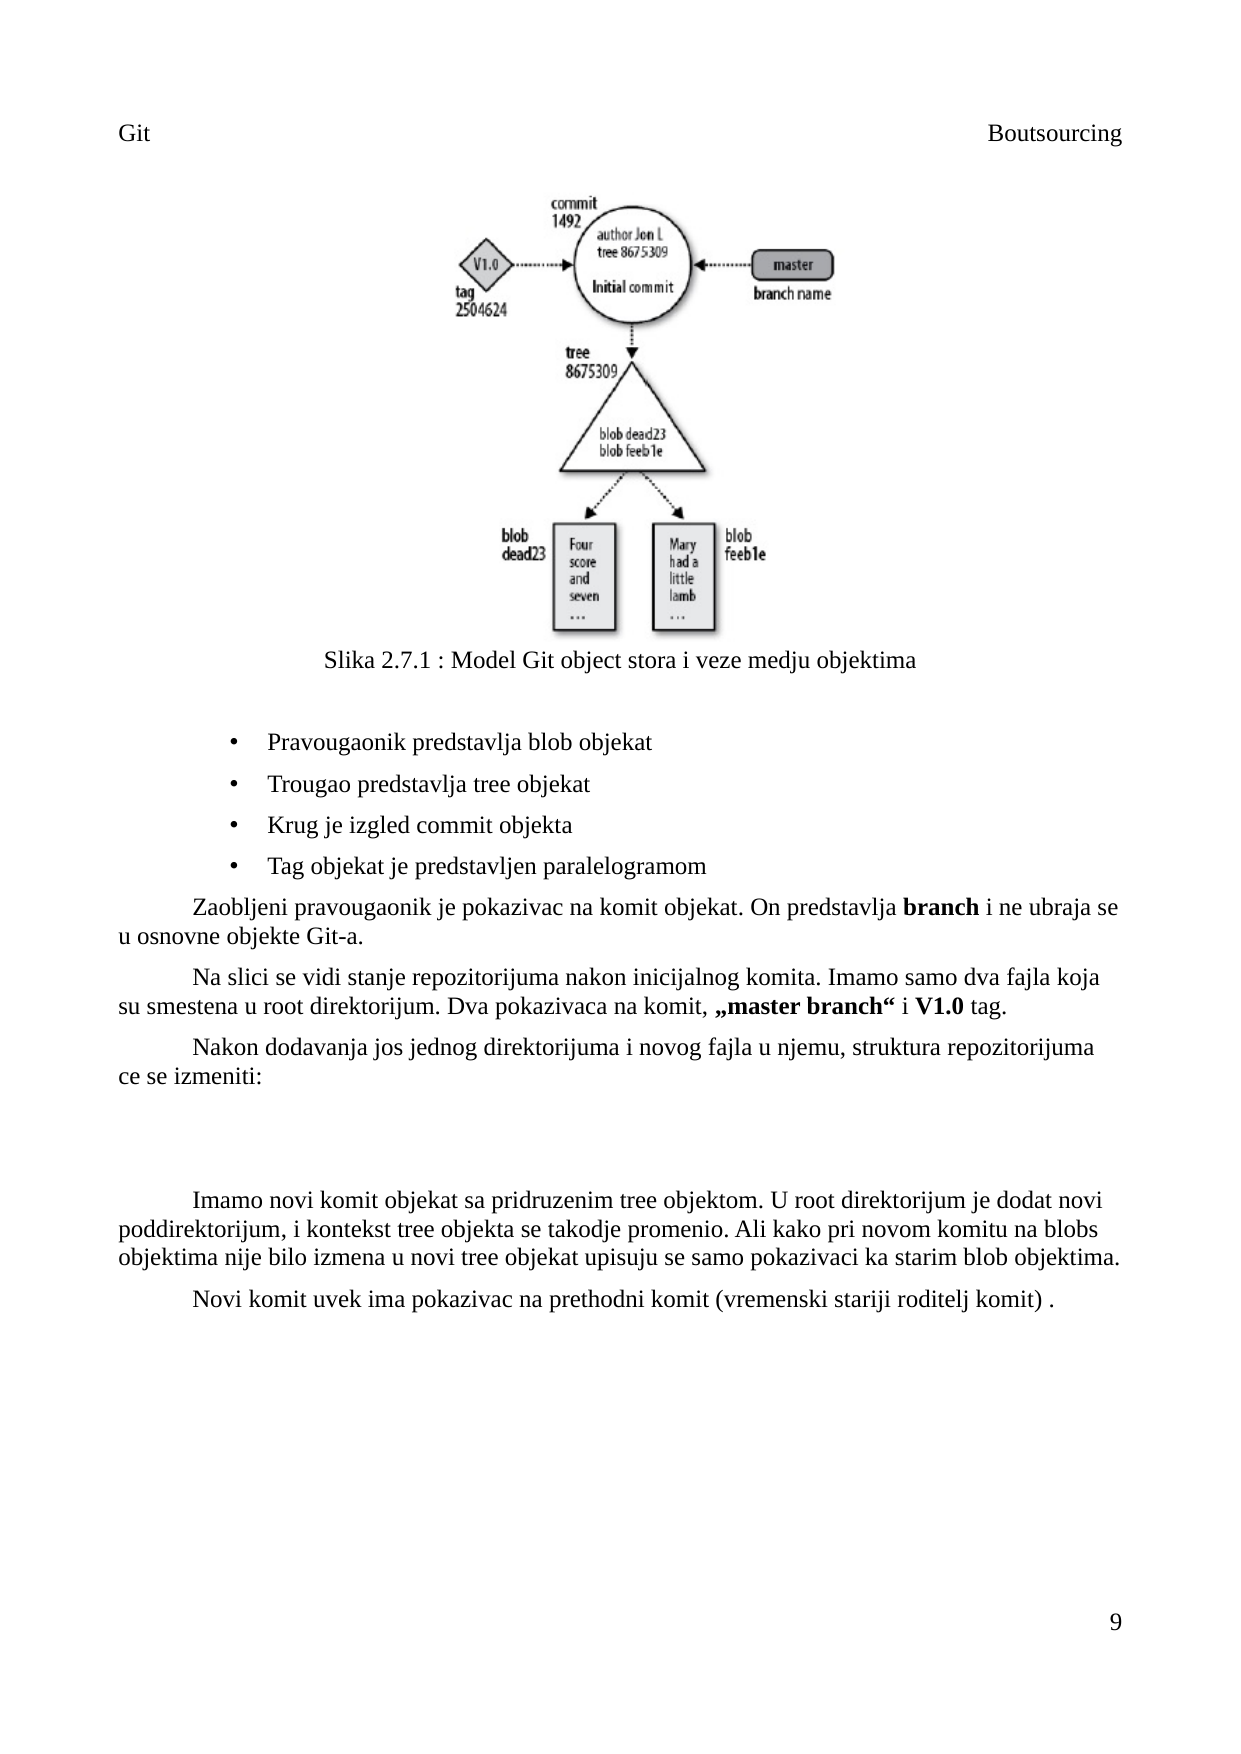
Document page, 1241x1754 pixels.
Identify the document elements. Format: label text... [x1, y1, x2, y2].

list Tag objekat je predstavljen paralelogramom [229, 851, 1122, 880]
picture [264, 182, 1011, 646]
text Na slici se vidi stanje repozitorijuma nakon inicijalnog komita. Imamo samo dva fajla koja su smestena u root direktorijum. Dva pokazivaca na komit, „master branch“ i V1.0 tag. [118, 962, 1122, 1020]
list Trougao predstavlja tree objekat [229, 769, 1122, 797]
list Pravougaonik predstavlja blob objekat [229, 727, 1122, 756]
text Zaobljeni pravougaonik je pokazivac na komit objekat. On predstavlja branch i ne ubraja se u osnovne objekte Git-a. [118, 892, 1122, 950]
list Krug je izgled commit objekta [229, 810, 1122, 839]
text Nakon dodavanja jos jednog direktorijuma i novog fajla u njemu, struktura repozitorijuma ce se izmeniti: [118, 1032, 1122, 1090]
text Novi komit uvek ima pokazivac na prethodni komit (vremenski stariji roditelj komit) . [118, 1284, 1122, 1312]
text Slika 2.7.1 : Model Git object stora i veze medju objektima [118, 176, 1122, 674]
text Imamo novi komit objekat sa pridruzenim tree objektom. U root direktorijum je dodat novi poddirektorijum, i kontekst tree objekta se takodje promenio. Ali kako pri novom komitu na blobs objektima nije bilo izmena u novi tree objekat upisuju se samo pokazivaci ka starim blob objektima. [118, 1185, 1122, 1271]
